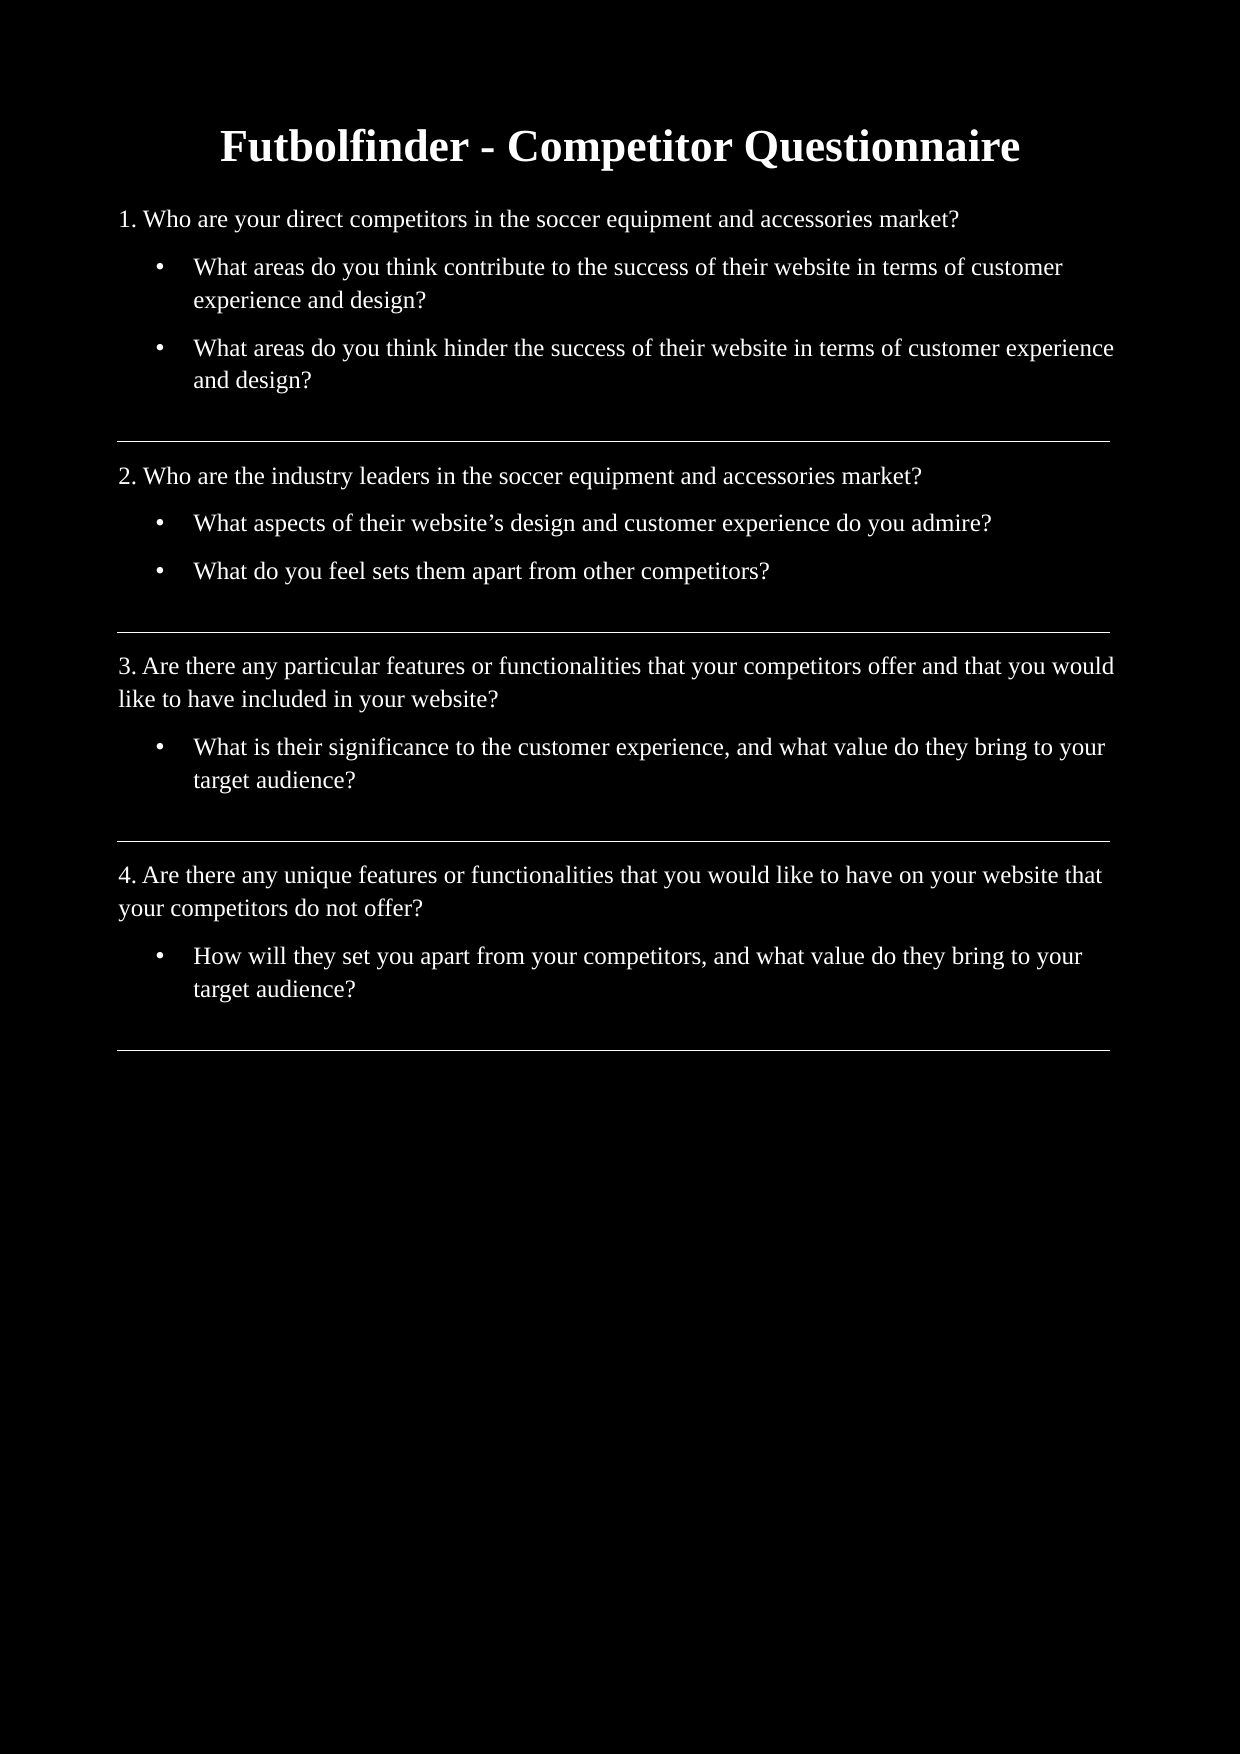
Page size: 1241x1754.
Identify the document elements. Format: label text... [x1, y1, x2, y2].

list How will they set you apart from your competitors, and what value do they bring to your target audience? [156, 941, 1122, 1002]
list What is their significance to the customer experience, and what value do they bring to your target audience? [156, 732, 1122, 794]
list What do you feel sets them apart from other competitors? [156, 556, 1122, 585]
list What areas do you think hinder the success of their website in terms of customer experience and design? [156, 333, 1122, 394]
text 3. Are there any particular features or functionalities that your competitors offer and that you would like to have included in your website? [118, 651, 1122, 713]
list What aspects of their website’s design and customer experience do you admire? [156, 508, 1122, 537]
text 1. Who are your direct competitors in the soccer equipment and accessories market? [118, 204, 1122, 233]
text 4. Are there any unique features or functionalities that you would like to have on your website that your competitors do not offer? [118, 860, 1122, 922]
text 2. Who are the industry leaders in the soccer equipment and accessories market? [118, 461, 1122, 489]
list What areas do you think contribute to the success of their website in terms of customer experience and design? [156, 252, 1122, 314]
text Futbolfinder - Competitor Questionnaire [118, 118, 1122, 171]
